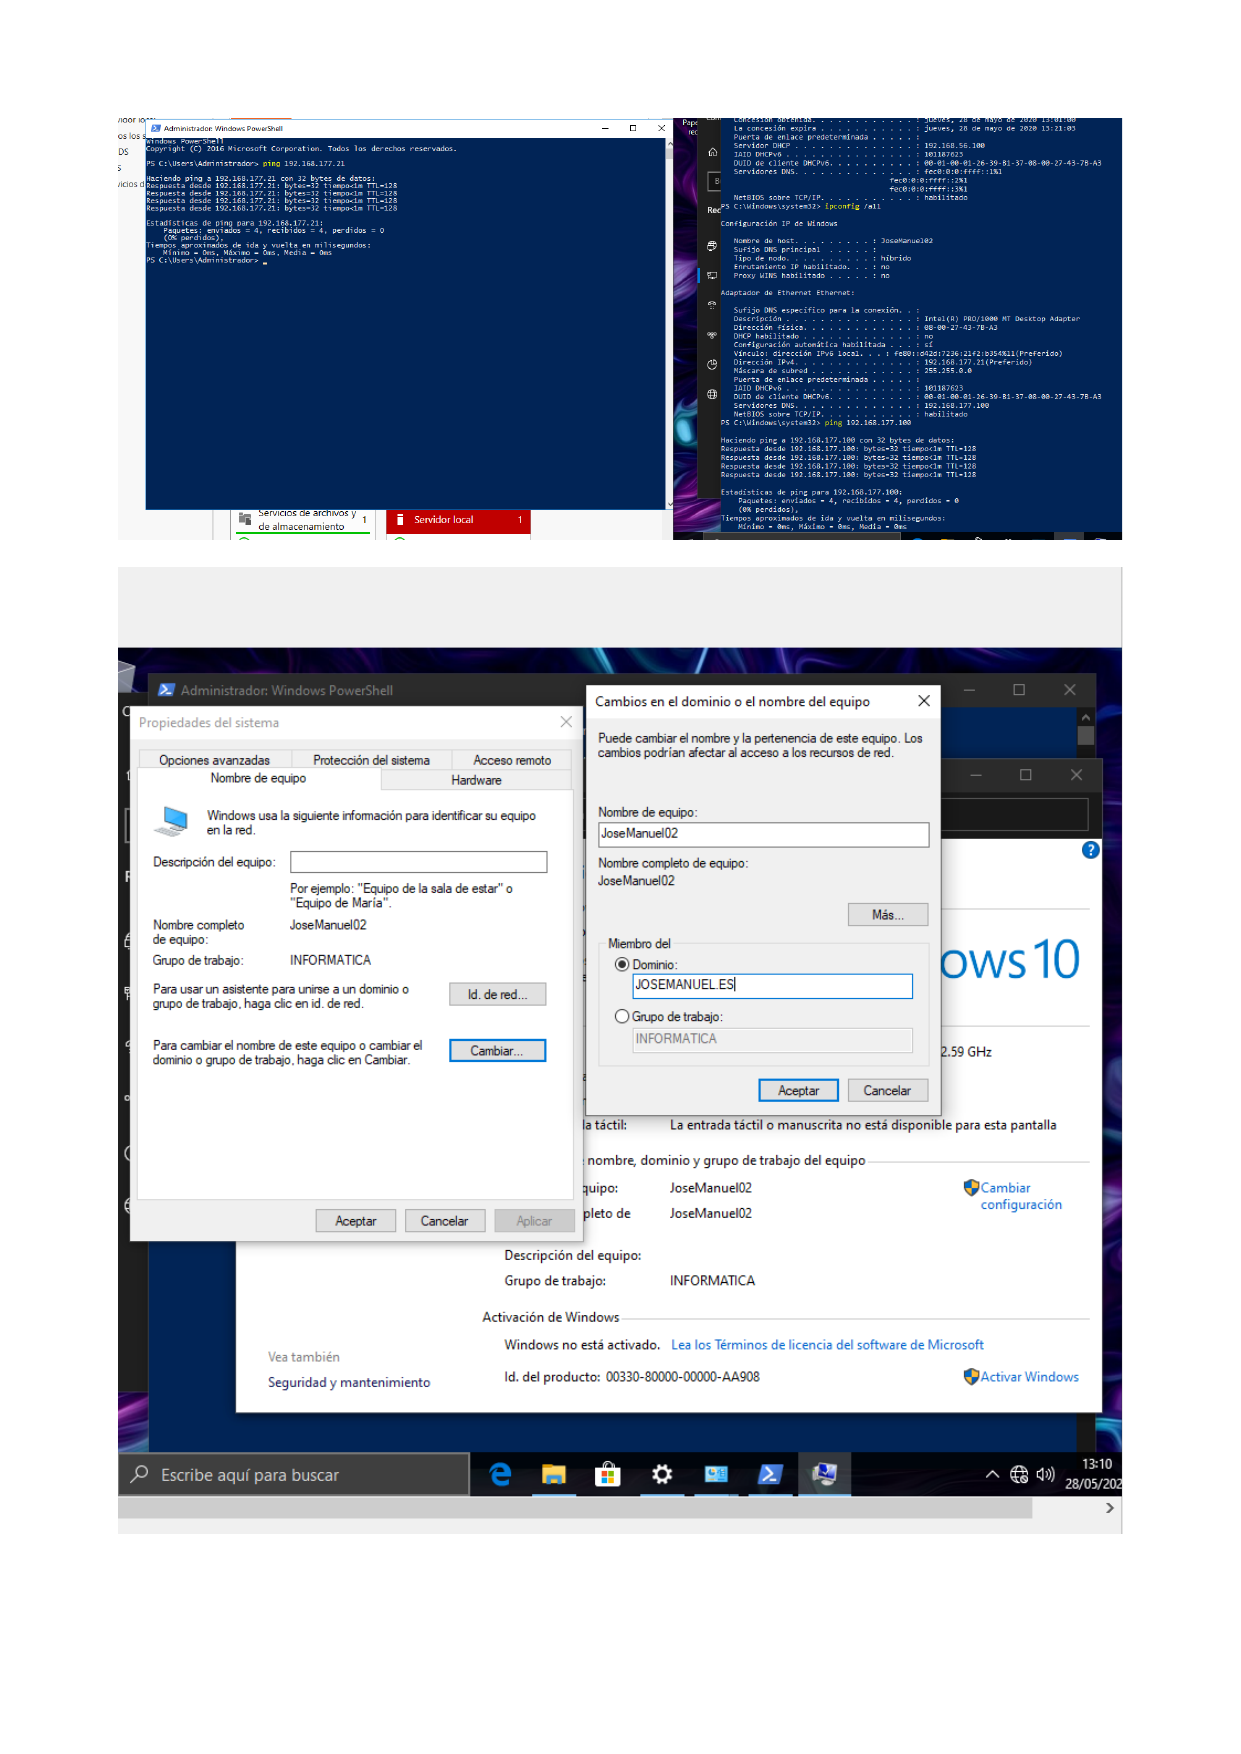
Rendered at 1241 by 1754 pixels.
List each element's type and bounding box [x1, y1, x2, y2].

picture [118, 567, 1123, 1534]
picture [118, 118, 1123, 540]
